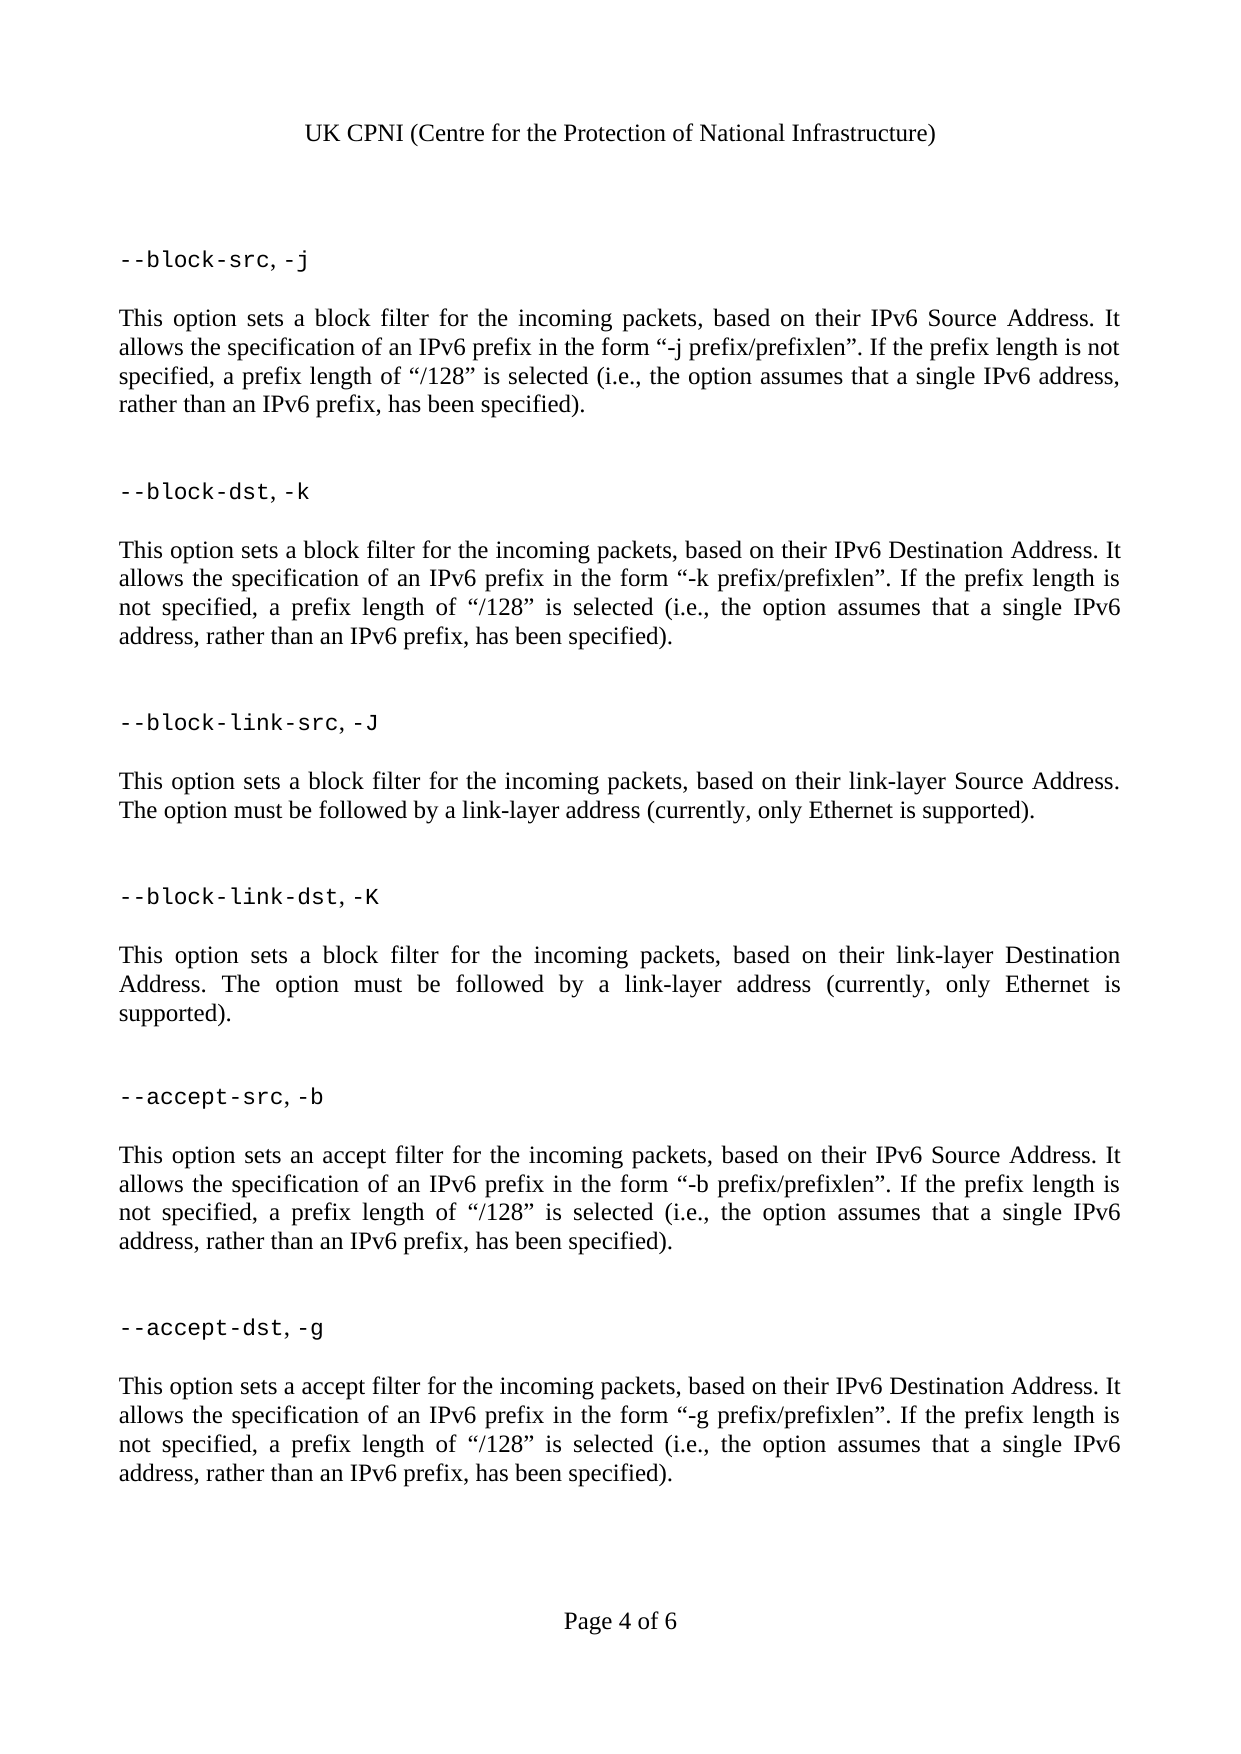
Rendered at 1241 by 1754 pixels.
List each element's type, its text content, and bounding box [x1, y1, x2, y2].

text --block-src, -j [118, 244, 1122, 274]
text This option sets a block filter for the incoming packets, based on their IPv6 Source Address. It allows the specification of an IPv6 prefix in the form “-j prefix/prefixlen”. If the prefix length is not specified, a prefix length of “/128” is selected (i.e., the option assumes that a single IPv6 address, rather than an IPv6 prefix, has been specified). [118, 303, 1122, 418]
text This option sets a block filter for the incoming packets, based on their link-layer Source Address. The option must be followed by a link-layer address (currently, only Ethernet is supported). [118, 766, 1122, 824]
text --block-link-dst, -K [118, 881, 1122, 911]
text This option sets a accept filter for the incoming packets, based on their IPv6 Destination Address. It allows the specification of an IPv6 prefix in the form “-g prefix/prefixlen”. If the prefix length is not specified, a prefix length of “/128” is selected (i.e., the option assumes that a single IPv6 address, rather than an IPv6 prefix, has been specified). [118, 1371, 1122, 1486]
text --block-link-src, -J [118, 707, 1122, 737]
text --accept-src, -b [118, 1081, 1122, 1111]
text --block-dst, -k [118, 476, 1122, 506]
text --accept-dst, -g [118, 1312, 1122, 1343]
text This option sets an accept filter for the incoming packets, based on their IPv6 Source Address. It allows the specification of an IPv6 prefix in the form “-b prefix/prefixlen”. If the prefix length is not specified, a prefix length of “/128” is selected (i.e., the option assumes that a single IPv6 address, rather than an IPv6 prefix, has been specified). [118, 1140, 1122, 1255]
text This option sets a block filter for the incoming packets, based on their IPv6 Destination Address. It allows the specification of an IPv6 prefix in the form “-k prefix/prefixlen”. If the prefix length is not specified, a prefix length of “/128” is selected (i.e., the option assumes that a single IPv6 address, rather than an IPv6 prefix, has been specified). [118, 535, 1122, 650]
text This option sets a block filter for the incoming packets, based on their link-layer Destination Address. The option must be followed by a link-layer address (currently, only Ethernet is supported). [118, 940, 1122, 1026]
